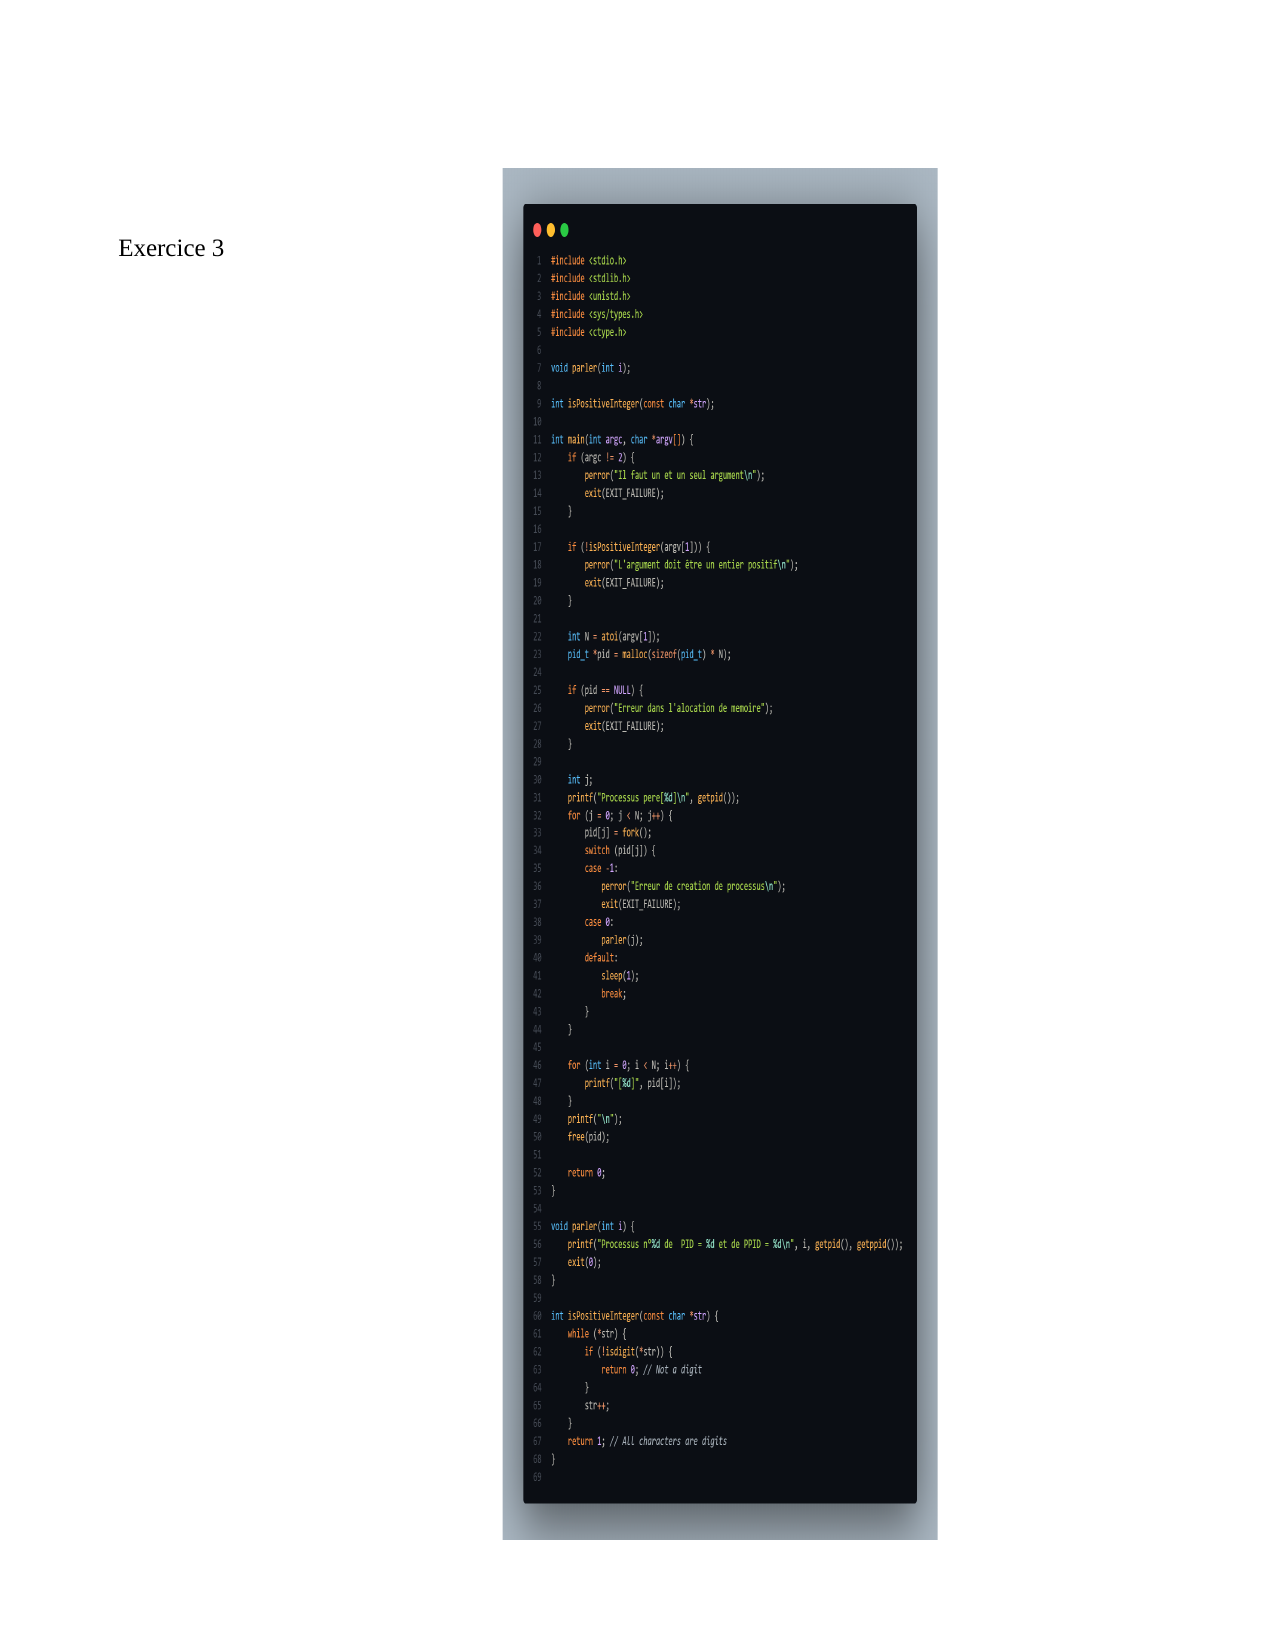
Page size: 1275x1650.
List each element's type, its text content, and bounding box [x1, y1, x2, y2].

picture [502, 168, 938, 1540]
text [938, 233, 1157, 262]
text Exercice 3 [118, 233, 502, 262]
